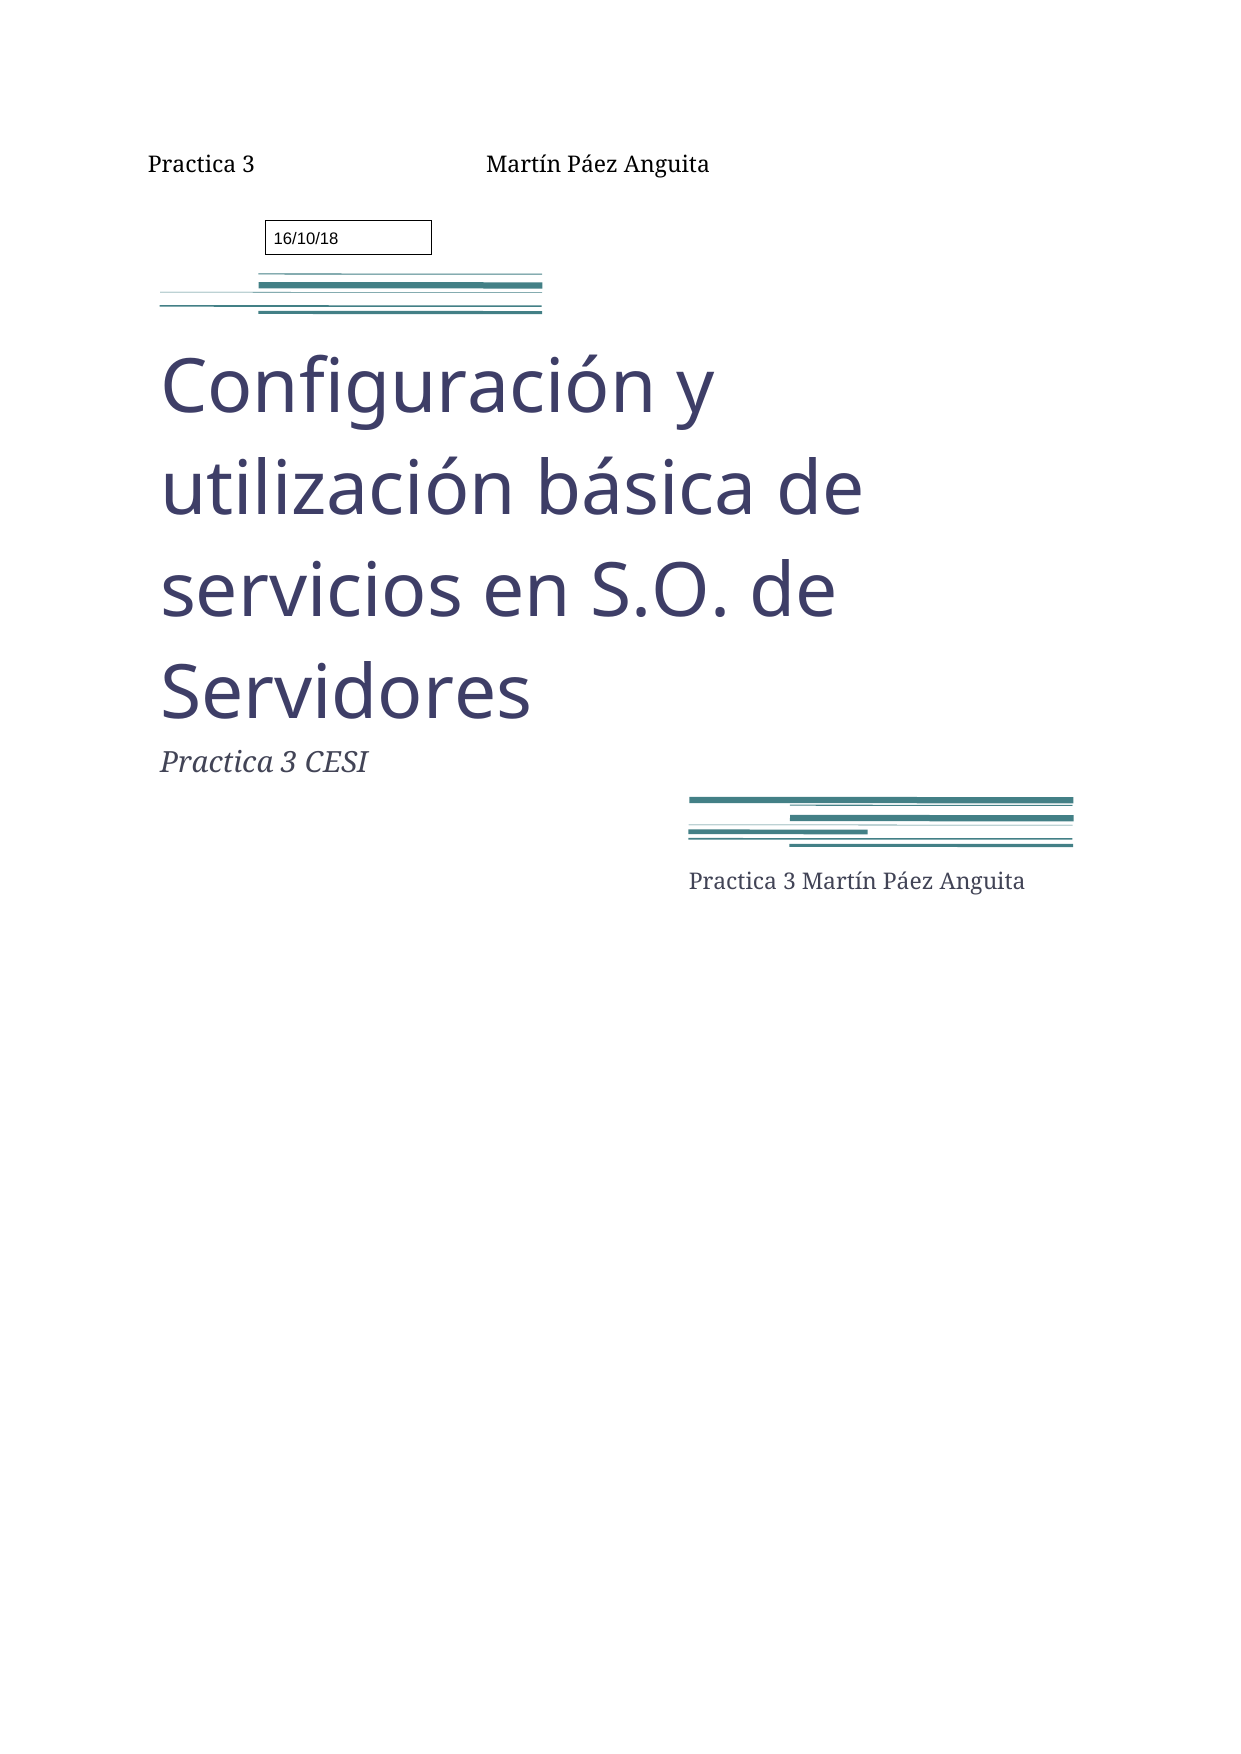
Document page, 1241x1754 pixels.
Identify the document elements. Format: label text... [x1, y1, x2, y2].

table_cell Configuración y utilización básica de servicios en S.O. de Servidores Practica 3 CESI [148, 320, 1093, 788]
table_cell [148, 788, 253, 853]
table_cell [567, 262, 1093, 320]
table_cell [148, 853, 253, 904]
table_cell [676, 788, 1093, 853]
table_header [253, 209, 567, 262]
table_cell [148, 262, 567, 320]
table_header [148, 209, 253, 262]
table_header [567, 209, 1093, 262]
table_cell [253, 853, 676, 904]
table_cell Practica 3 Martín Páez Anguita [676, 853, 1093, 904]
table_cell [253, 788, 676, 853]
